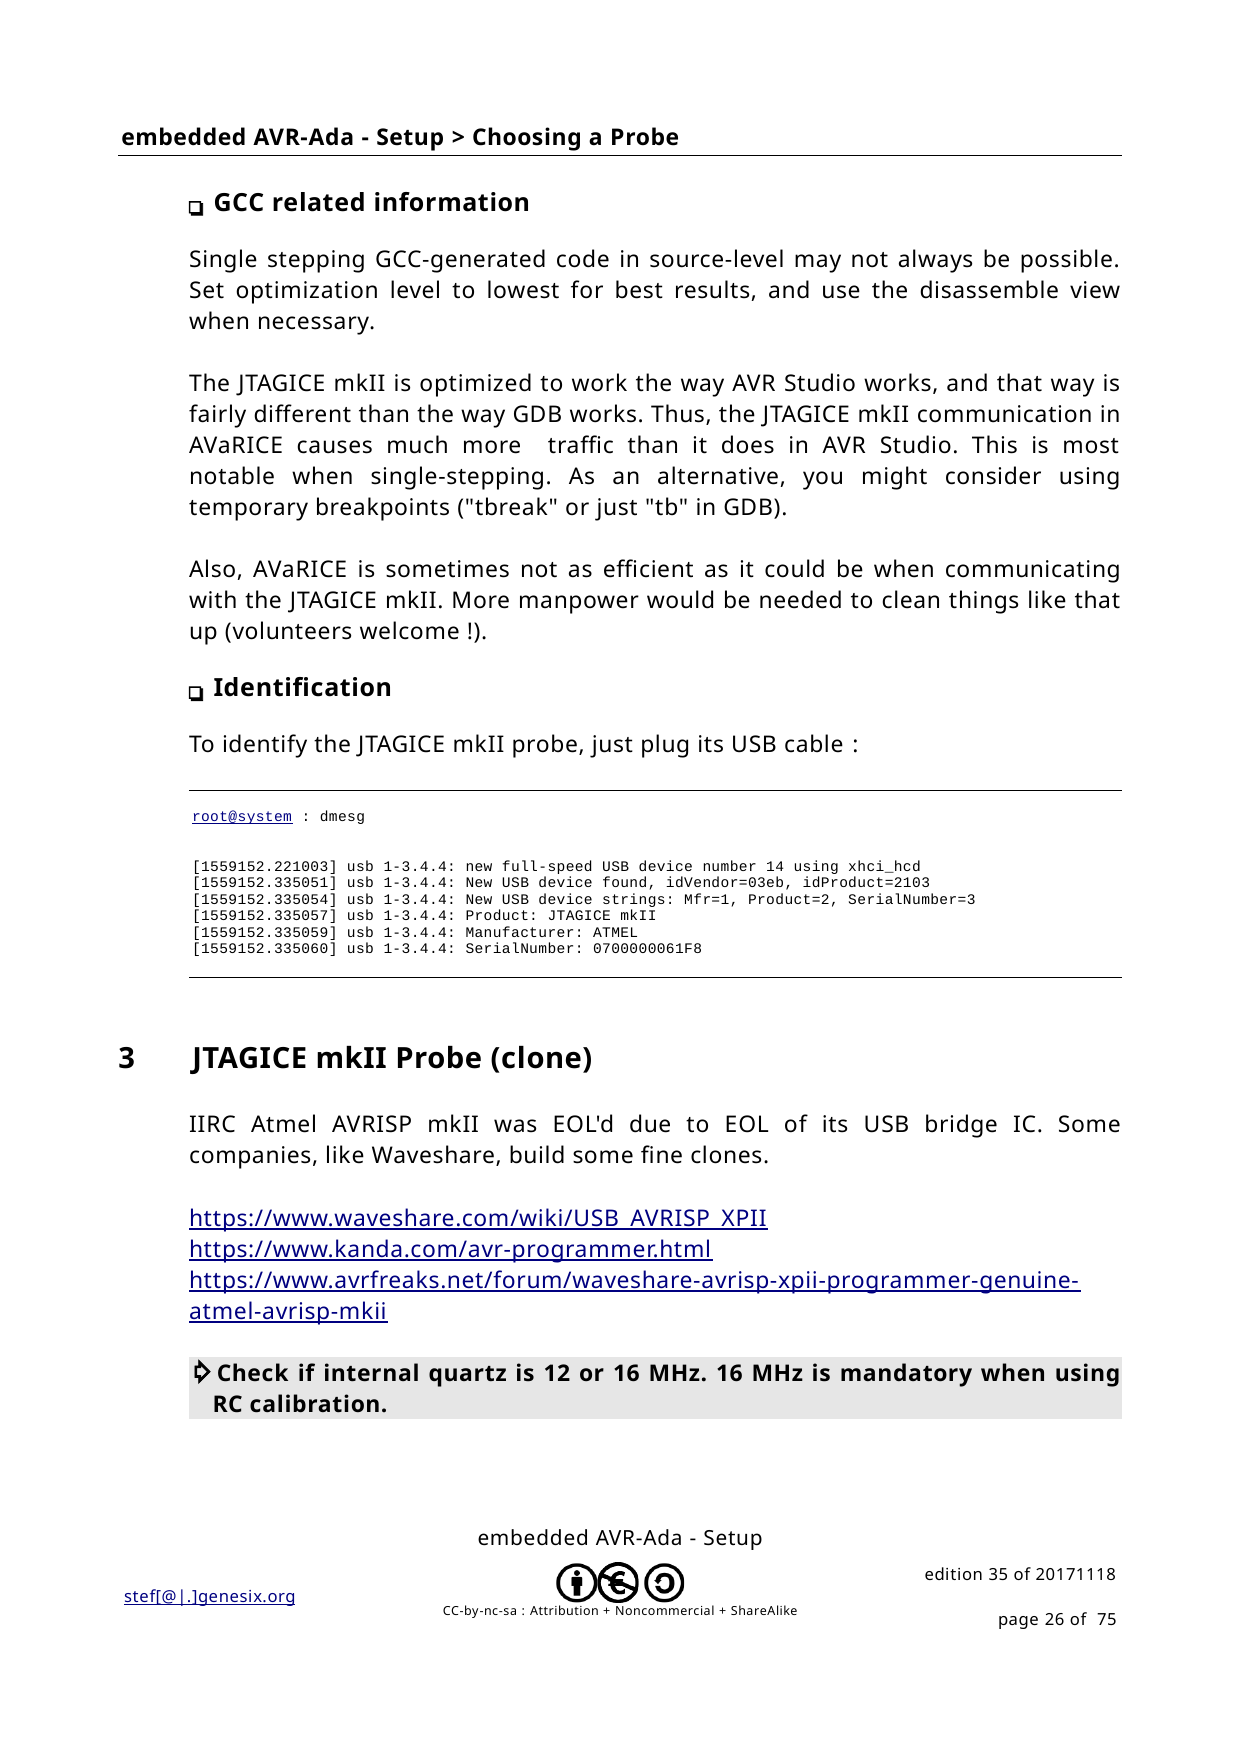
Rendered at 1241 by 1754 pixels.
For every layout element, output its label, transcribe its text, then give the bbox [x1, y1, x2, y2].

picture [643, 1562, 685, 1603]
list [1559152.335059] usb 1-3.4.4: Manufacturer: ATMEL [189, 922, 1122, 938]
subtitle Identification [189, 670, 1122, 716]
list Check if internal quartz is 12 or 16 MHz. 16 MHz is mandatory when using RC calibration. [189, 1357, 1122, 1419]
subtitle GCC related information [189, 184, 1122, 231]
list [1559152.335054] usb 1-3.4.4: New USB device strings: Mfr=1, Product=2, SerialNumber=3 [189, 889, 1122, 906]
text https://www.avrfreaks.net/forum/waveshare-avrisp-xpii-programmer-genuine-atmel-avrisp-mkii [189, 1264, 1122, 1326]
list [1559152.335051] usb 1-3.4.4: New USB device found, idVendor=03eb, idProduct=2103 [189, 873, 1122, 889]
list root@system : dmesg [1559152.221003] usb 1-3.4.4: new full-speed USB device number 14 using xhci_hcd [189, 791, 1122, 873]
text https://www.kanda.com/avr-programmer.html [189, 1233, 1122, 1264]
list [1559152.335057] usb 1-3.4.4: Product: JTAGICE mkII [189, 906, 1122, 922]
text Also, AVaRICE is sometimes not as efficient as it could be when communicating with the JTAGICE mkII. More manpower would be needed to clean things like that up (volunteers welcome !). [189, 553, 1122, 646]
text To identify the JTAGICE mkII probe, just plug its USB cable : [189, 728, 1122, 759]
list [1559152.335060] usb 1-3.4.4: SerialNumber: 0700000061F8 [189, 938, 1122, 977]
subtitle JTAGICE mkII Probe (clone) [118, 1038, 1122, 1077]
text Single stepping GCC-generated code in source-level may not always be possible. Set optimization level to lowest for best results, and use the disassemble view when necessary. [189, 243, 1122, 336]
picture [555, 1562, 639, 1603]
text The JTAGICE mkII is optimized to work the way AVR Studio works, and that way is fairly different than the way GDB works. Thus, the JTAGICE mkII communication in AVaRICE causes much more traffic than it does in AVR Studio. This is most notable when single-stepping. As an alternative, you might consider using temporary breakpoints ("tbreak" or just "tb" in GDB). [189, 367, 1122, 522]
text https://www.waveshare.com/wiki/USB_AVRISP_XPII [189, 1202, 1122, 1233]
text IIRC Atmel AVRISP mkII was EOL'd due to EOL of its USB bridge IC. Some companies, like Waveshare, build some fine clones. [189, 1108, 1122, 1171]
